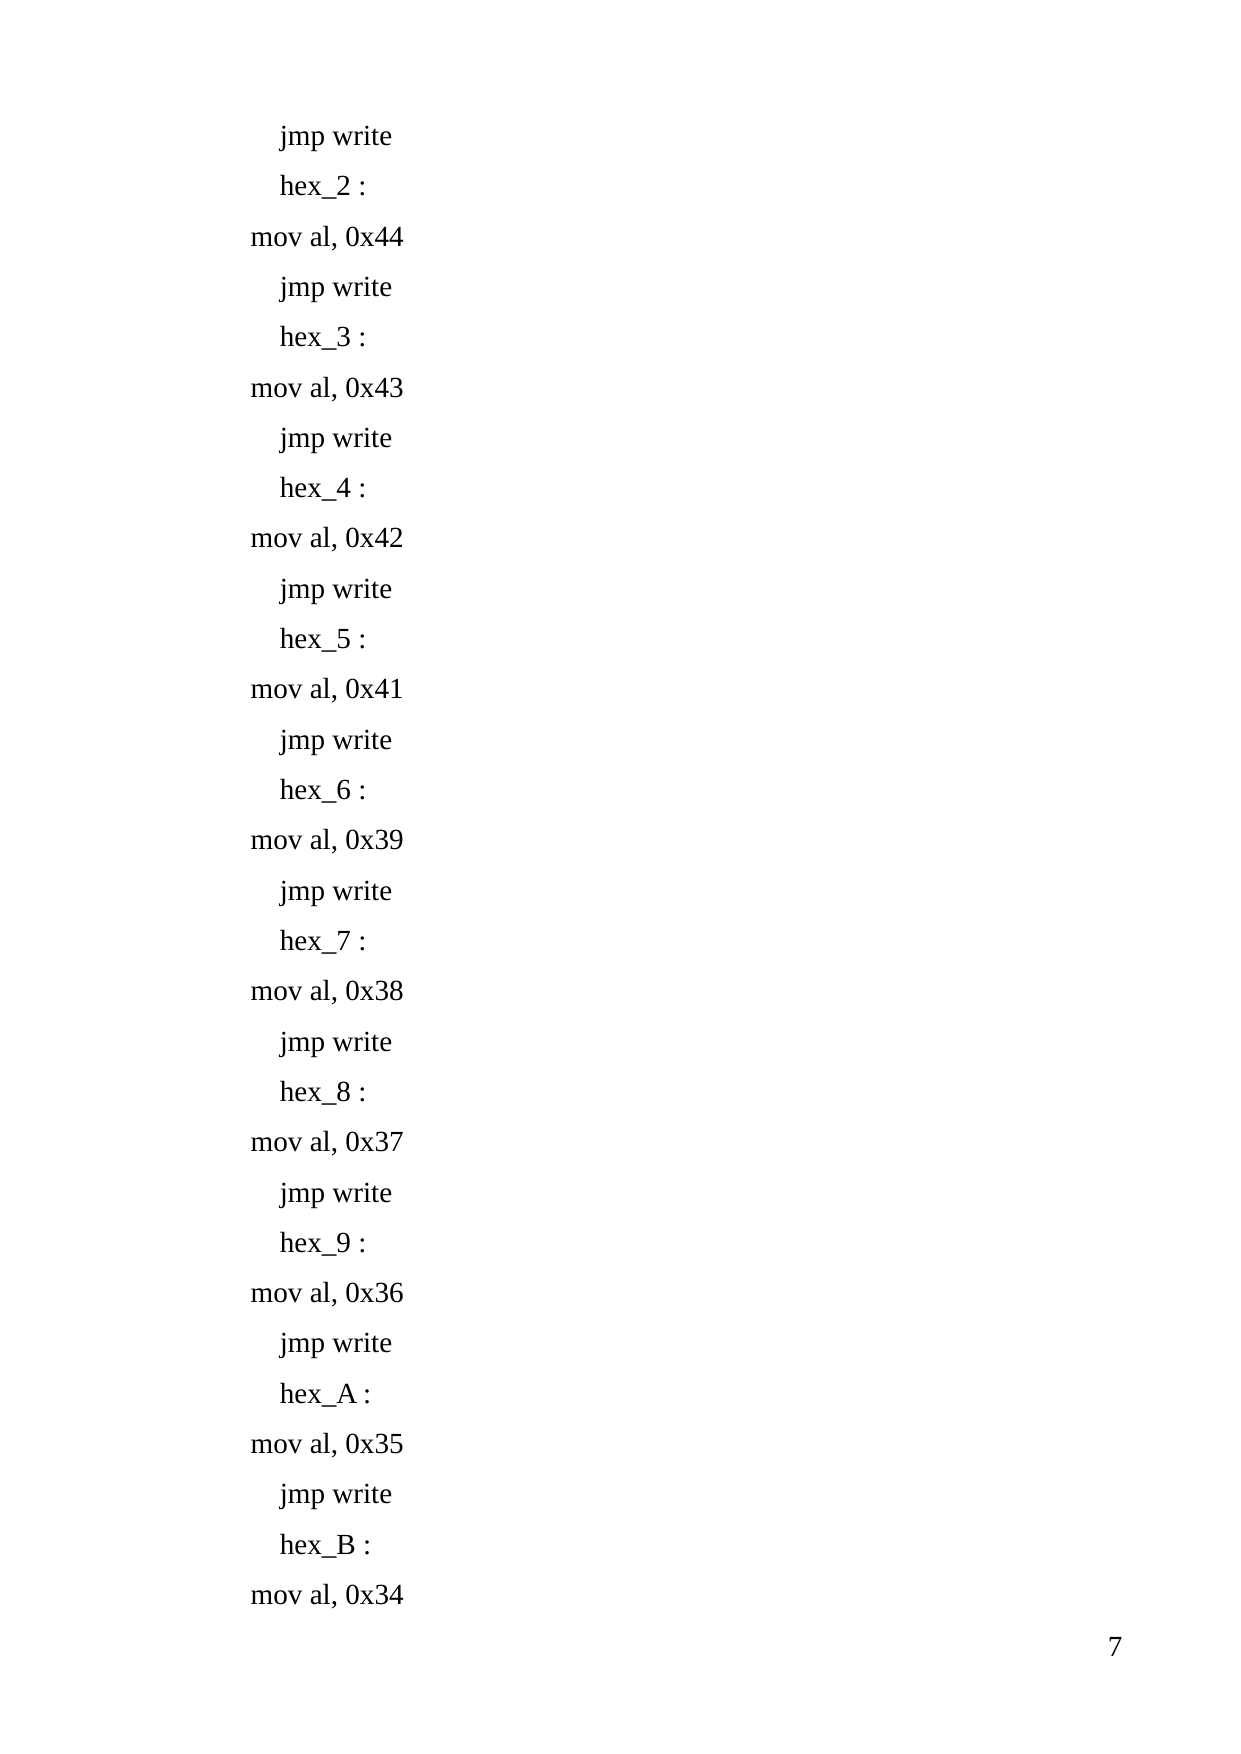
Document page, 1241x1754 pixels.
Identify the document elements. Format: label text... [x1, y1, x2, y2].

text jmp write [118, 269, 1122, 303]
text mov al, 0x34 [118, 1577, 1122, 1611]
text jmp write [118, 722, 1122, 755]
text jmp write [118, 571, 1122, 604]
text hex_7 : [118, 923, 1122, 957]
text mov al, 0x43 [118, 370, 1122, 403]
text mov al, 0x35 [118, 1426, 1122, 1460]
text hex_8 : [118, 1074, 1122, 1108]
text hex_3 : [118, 319, 1122, 353]
text mov al, 0x36 [118, 1275, 1122, 1309]
text mov al, 0x37 [118, 1124, 1122, 1158]
text hex_2 : [118, 168, 1122, 202]
text mov al, 0x42 [118, 521, 1122, 554]
text hex_B : [118, 1527, 1122, 1560]
text jmp write [118, 1326, 1122, 1359]
text hex_9 : [118, 1225, 1122, 1258]
text mov al, 0x38 [118, 973, 1122, 1007]
text hex_A : [118, 1376, 1122, 1409]
text mov al, 0x41 [118, 672, 1122, 705]
text hex_5 : [118, 621, 1122, 655]
text jmp write [118, 118, 1122, 152]
text jmp write [118, 420, 1122, 453]
text jmp write [118, 1175, 1122, 1208]
text mov al, 0x44 [118, 219, 1122, 252]
text hex_4 : [118, 470, 1122, 504]
text hex_6 : [118, 772, 1122, 806]
text mov al, 0x39 [118, 822, 1122, 856]
text jmp write [118, 1024, 1122, 1057]
text jmp write [118, 1477, 1122, 1510]
text jmp write [118, 873, 1122, 906]
